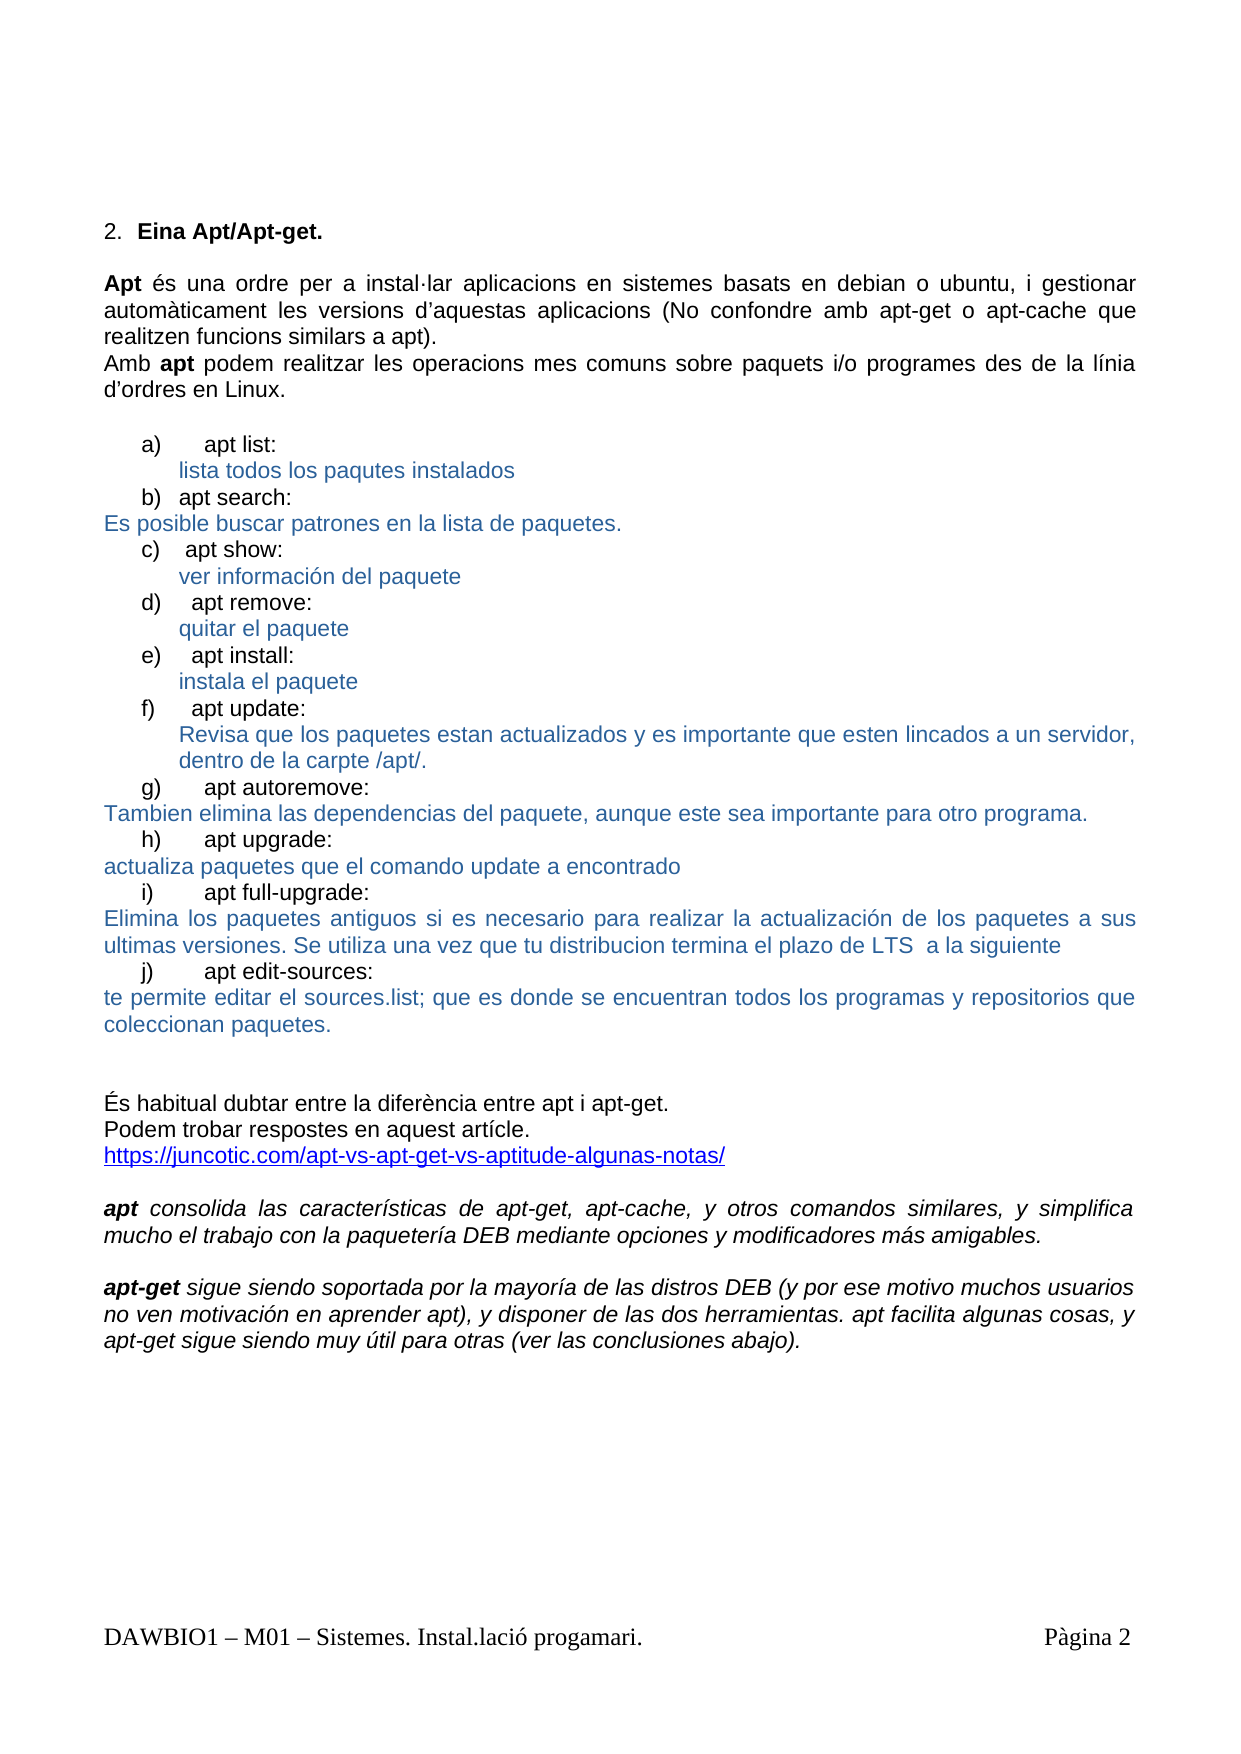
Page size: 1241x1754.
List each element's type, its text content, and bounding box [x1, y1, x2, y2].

list apt update: [141, 694, 1137, 721]
text lista todos los paqutes instalados [103, 457, 1137, 484]
list apt full-upgrade: [141, 879, 1137, 905]
list apt upgrade: [141, 826, 1137, 853]
text Elimina los paquetes antiguos si es necesario para realizar la actualización de los paquetes a sus ultimas versiones. Se utiliza una vez que tu distribucion termina el plazo de LTS a la siguiente [103, 905, 1137, 958]
text Tambien elimina las dependencias del paquete, aunque este sea importante para otro programa. [103, 800, 1137, 826]
list apt install: [141, 642, 1137, 668]
list apt edit-sources: [141, 958, 1137, 984]
text te permite editar el sources.list; que es donde se encuentran todos los programas y repositorios que coleccionan paquetes. [103, 984, 1137, 1037]
list instala el paquete [141, 668, 1137, 694]
list apt search: [141, 484, 1137, 510]
text actualiza paquetes que el comando update a encontrado [103, 853, 1137, 879]
text És habitual dubtar entre la diferència entre apt i apt-get. [103, 1090, 1137, 1116]
list Revisa que los paquetes estan actualizados y es importante que esten lincados a un servidor, dentro de la carpte /apt/. [141, 721, 1137, 773]
text apt-get sigue siendo soportada por la mayoría de las distros DEB (y por ese motivo muchos usuarios no ven motivación en aprender apt), y disponer de las dos herramientas. apt facilita algunas cosas, y apt-get sigue siendo muy útil para otras (ver las conclusiones abajo). [103, 1274, 1137, 1353]
text Podem trobar respostes en aquest artícle. [103, 1116, 1137, 1142]
list apt show: [141, 536, 1137, 563]
text Apt és una ordre per a instal·lar aplicacions en sistemes basats en debian o ubuntu, i gestionar automàticament les versions d’aquestas aplicacions (No confondre amb apt-get o apt-cache que realitzen funcions similars a apt). [103, 270, 1137, 349]
text apt consolida las características de apt-get, apt-cache, y otros comandos similares, y simplifica mucho el trabajo con la paquetería DEB mediante opciones y modificadores más amigables. [103, 1195, 1137, 1248]
list quitar el paquete [141, 615, 1137, 642]
text Es posible buscar patrones en la lista de paquetes. [103, 510, 1137, 536]
list ver información del paquete [141, 563, 1137, 589]
text https://juncotic.com/apt-vs-apt-get-vs-aptitude-algunas-notas/ [103, 1142, 1137, 1169]
list apt list: [141, 431, 1137, 457]
list apt remove: [141, 589, 1137, 615]
list apt autoremove: [141, 773, 1137, 800]
text Amb apt podem realitzar les operacions mes comuns sobre paquets i/o programes des de la línia d’ordres en Linux. [103, 349, 1137, 402]
subtitle Eina Apt/Apt-get. [103, 218, 1137, 244]
